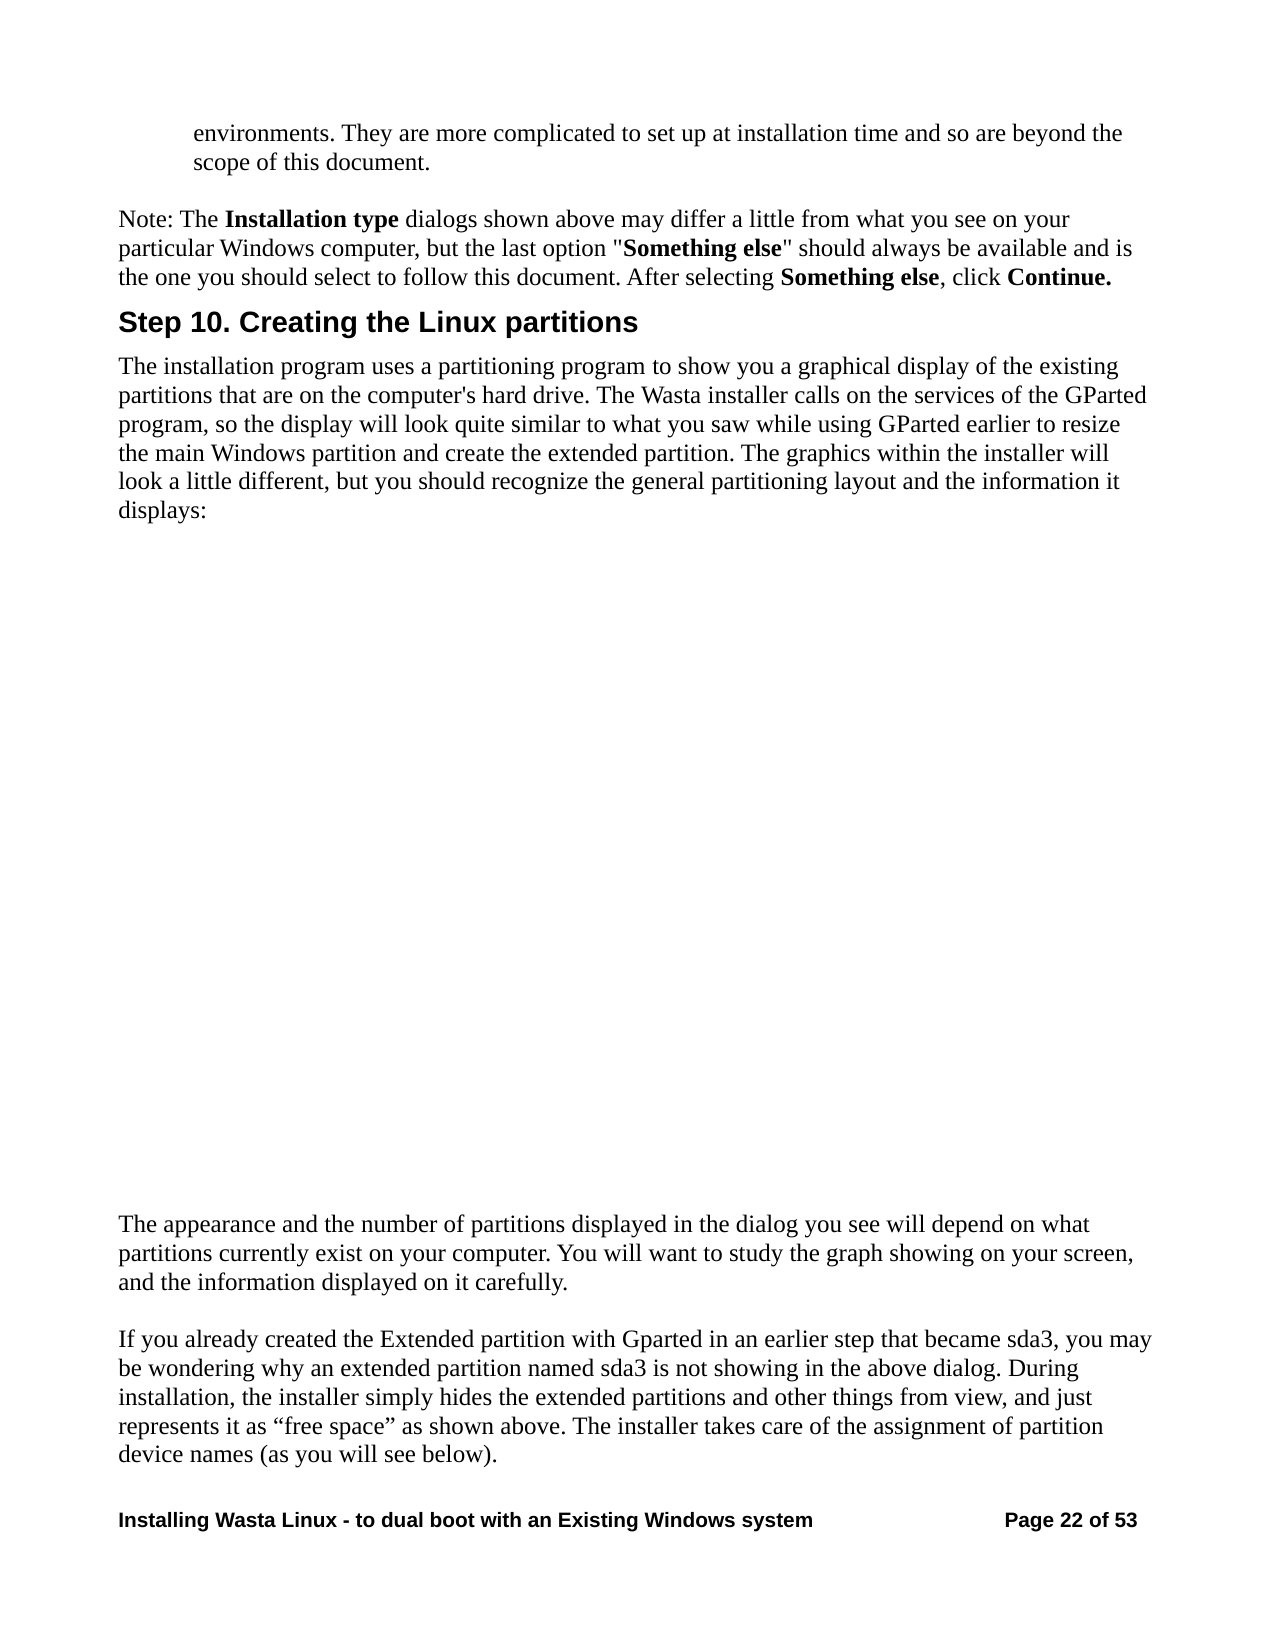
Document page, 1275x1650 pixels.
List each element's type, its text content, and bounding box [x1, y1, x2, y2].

list environments. They are more complicated to set up at installation time and so are beyond the scope of this document. [156, 118, 1157, 176]
subtitle Step 10. Creating the Linux partitions [118, 305, 1157, 339]
text The installation program uses a partitioning program to show you a graphical display of the existing partitions that are on the computer's hard drive. The Wasta installer calls on the services of the GParted program, so the display will look quite similar to what you saw while using GParted earlier to resize the main Windows partition and create the extended partition. The graphics within the installer will look a little different, but you should recognize the general partitioning layout and the information it displays: [118, 351, 1157, 524]
text Note: The Installation type dialogs shown above may differ a little from what you see on your particular Windows computer, but the last option "Something else" should always be available and is the one you should select to follow this document. After selecting Something else, click Continue. [118, 204, 1157, 291]
text If you already created the Extended partition with Gparted in an earlier step that became sda3, you may be wondering why an extended partition named sda3 is not showing in the above dialog. During installation, the installer simply hides the extended partitions and other things from view, and just represents it as “free space” as shown above. The installer takes care of the assignment of partition device names (as you will see below). [118, 1324, 1157, 1468]
text The appearance and the number of partitions displayed in the dialog you see will depend on what partitions currently exist on your computer. You will want to study the graph showing on your screen, and the information displayed on it carefully. [118, 1209, 1157, 1296]
